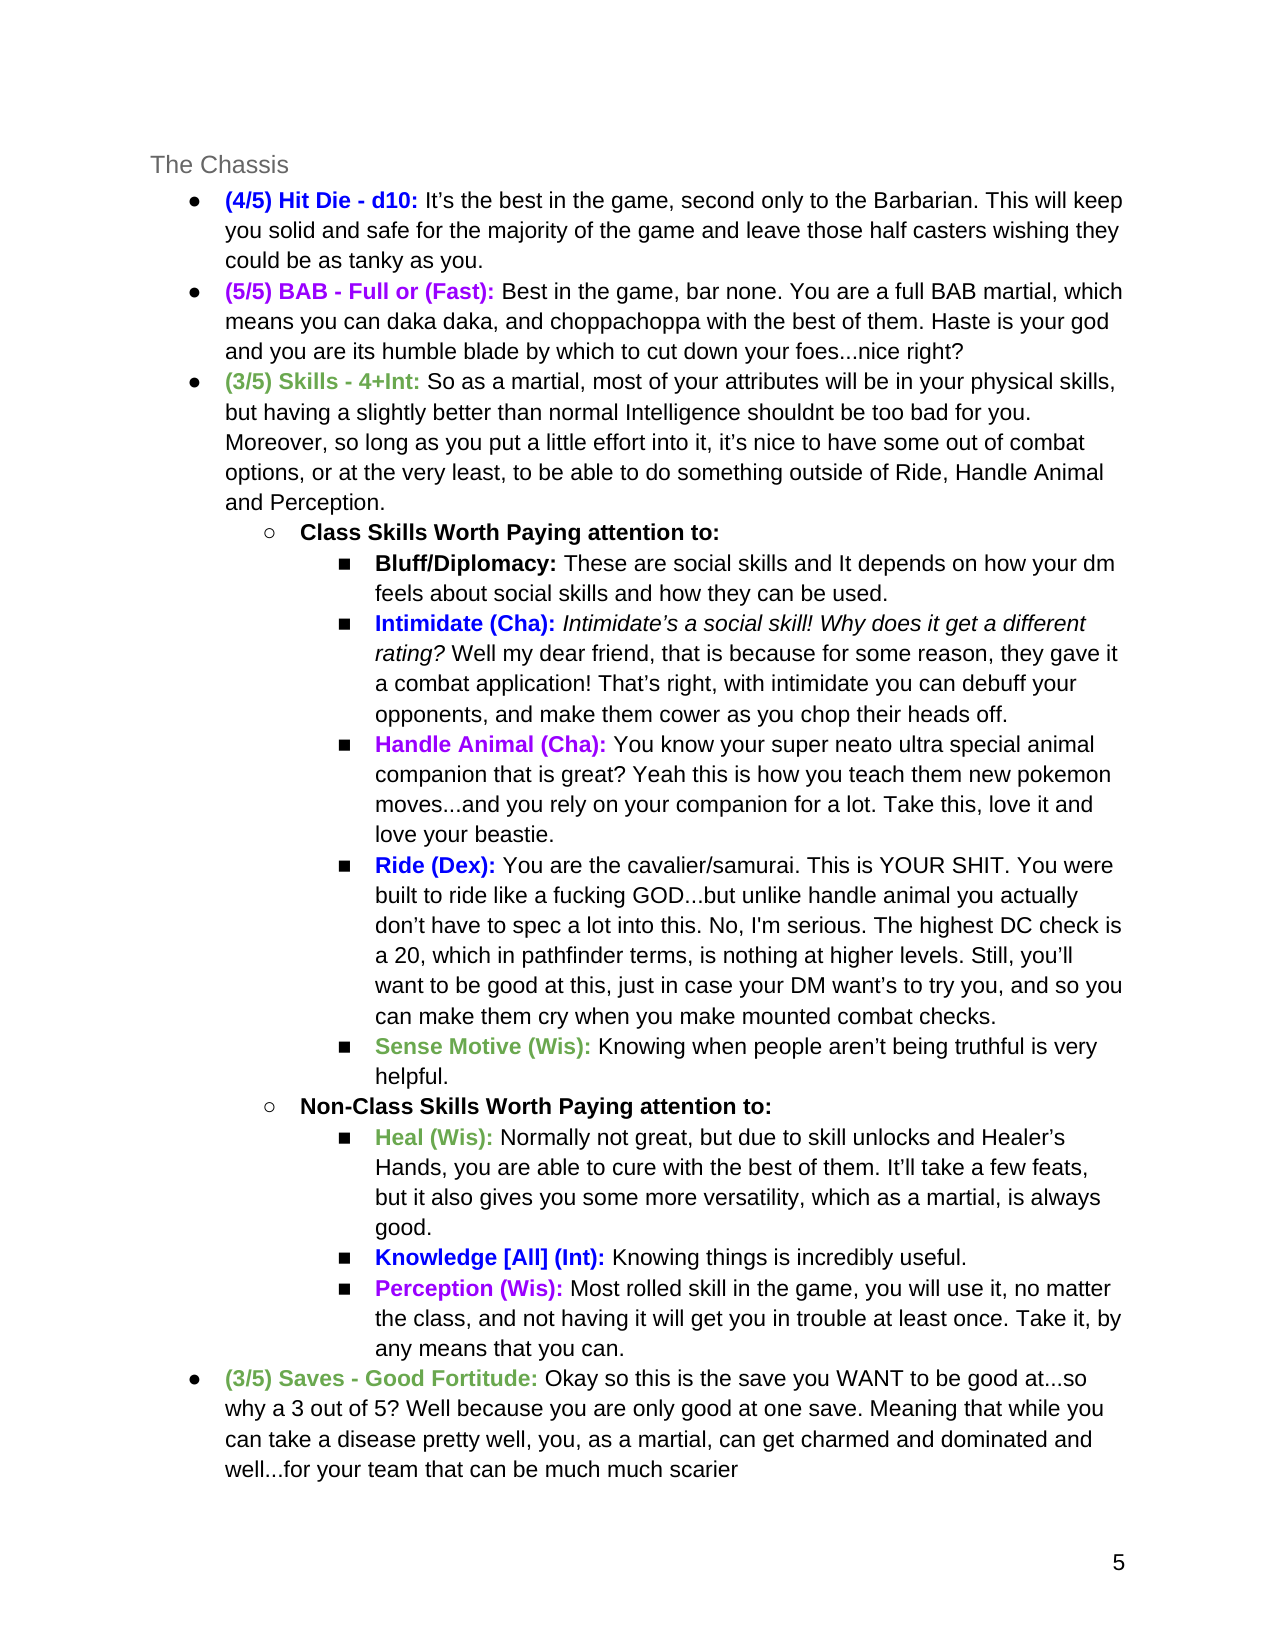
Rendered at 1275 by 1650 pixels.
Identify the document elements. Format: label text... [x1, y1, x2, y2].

list Knowledge [All] (Int): Knowing things is incredibly useful. [337, 1244, 1125, 1271]
list Non-Class Skills Worth Paying attention to: [262, 1093, 1125, 1120]
list (5/5) BAB - Full or (Fast): Best in the game, bar none. You are a full BAB martial, which means you can daka daka, and choppachoppa with the best of them. Haste is your god and you are its humble blade by which to cut down your foes...nice right? [187, 278, 1125, 364]
list (3/5) Skills - 4+Int: So as a martial, most of your attributes will be in your physical skills, but having a slightly better than normal Intelligence shouldnt be too bad for you. Moreover, so long as you put a little effort into it, it’s nice to have some out of combat options, or at the very least, to be able to do something outside of Ride, Handle Animal and Perception. [187, 368, 1125, 516]
list Heal (Wis): Normally not great, but due to skill unlocks and Healer’s Hands, you are able to cure with the best of them. It’ll take a few feats, but it also gives you some more versatility, which as a martial, is always good. [337, 1123, 1125, 1241]
list Ride (Dex): You are the cavalier/samurai. This is YOUR SHIT. You were built to ride like a fucking GOD...but unlike handle animal you actually don’t have to spec a lot into this. No, I'm serious. The highest DC check is a 20, which in pathfinder terms, is nothing at higher levels. Still, you’ll want to be good at this, just in case your DM want’s to try you, and so you can make them cry when you make mounted combat checks. [337, 852, 1125, 1029]
list (3/5) Saves - Good Fortitude: Okay so this is the save you WANT to be good at...so why a 3 out of 5? Well because you are only good at one save. Meaning that while you can take a disease pretty well, you, as a martial, can get charmed and dominated and well...for your team that can be much much scarier [187, 1365, 1125, 1482]
list Intimidate (Cha): Intimidate’s a social skill! Why does it get a different rating? Well my dear friend, that is because for some reason, they gave it a combat application! That’s right, with intimidate you can debuff your opponents, and make them cower as you chop their heads off. [337, 610, 1125, 727]
list Perception (Wis): Most rolled skill in the game, you will use it, no matter the class, and not having it will get you in trouble at least once. Take it, by any means that you can. [337, 1274, 1125, 1361]
list Class Skills Worth Paying attention to: [262, 519, 1125, 546]
list Sense Motive (Wis): Knowing when people aren’t being truthful is very helpful. [337, 1033, 1125, 1089]
list Handle Animal (Cha): You know your super neato ultra special animal companion that is great? Yeah this is how you teach them new pokemon moves...and you rely on your companion for a lot. Take this, love it and love your beastie. [337, 731, 1125, 848]
subtitle The Chassis [150, 150, 1125, 179]
list Bluff/Diplomacy: These are social skills and It depends on how your dm feels about social skills and how they can be used. [337, 549, 1125, 606]
list (4/5) Hit Die - d10: It’s the best in the game, second only to the Barbarian. This will keep you solid and safe for the majority of the game and leave those half casters wishing they could be as tanky as you. [187, 187, 1125, 274]
